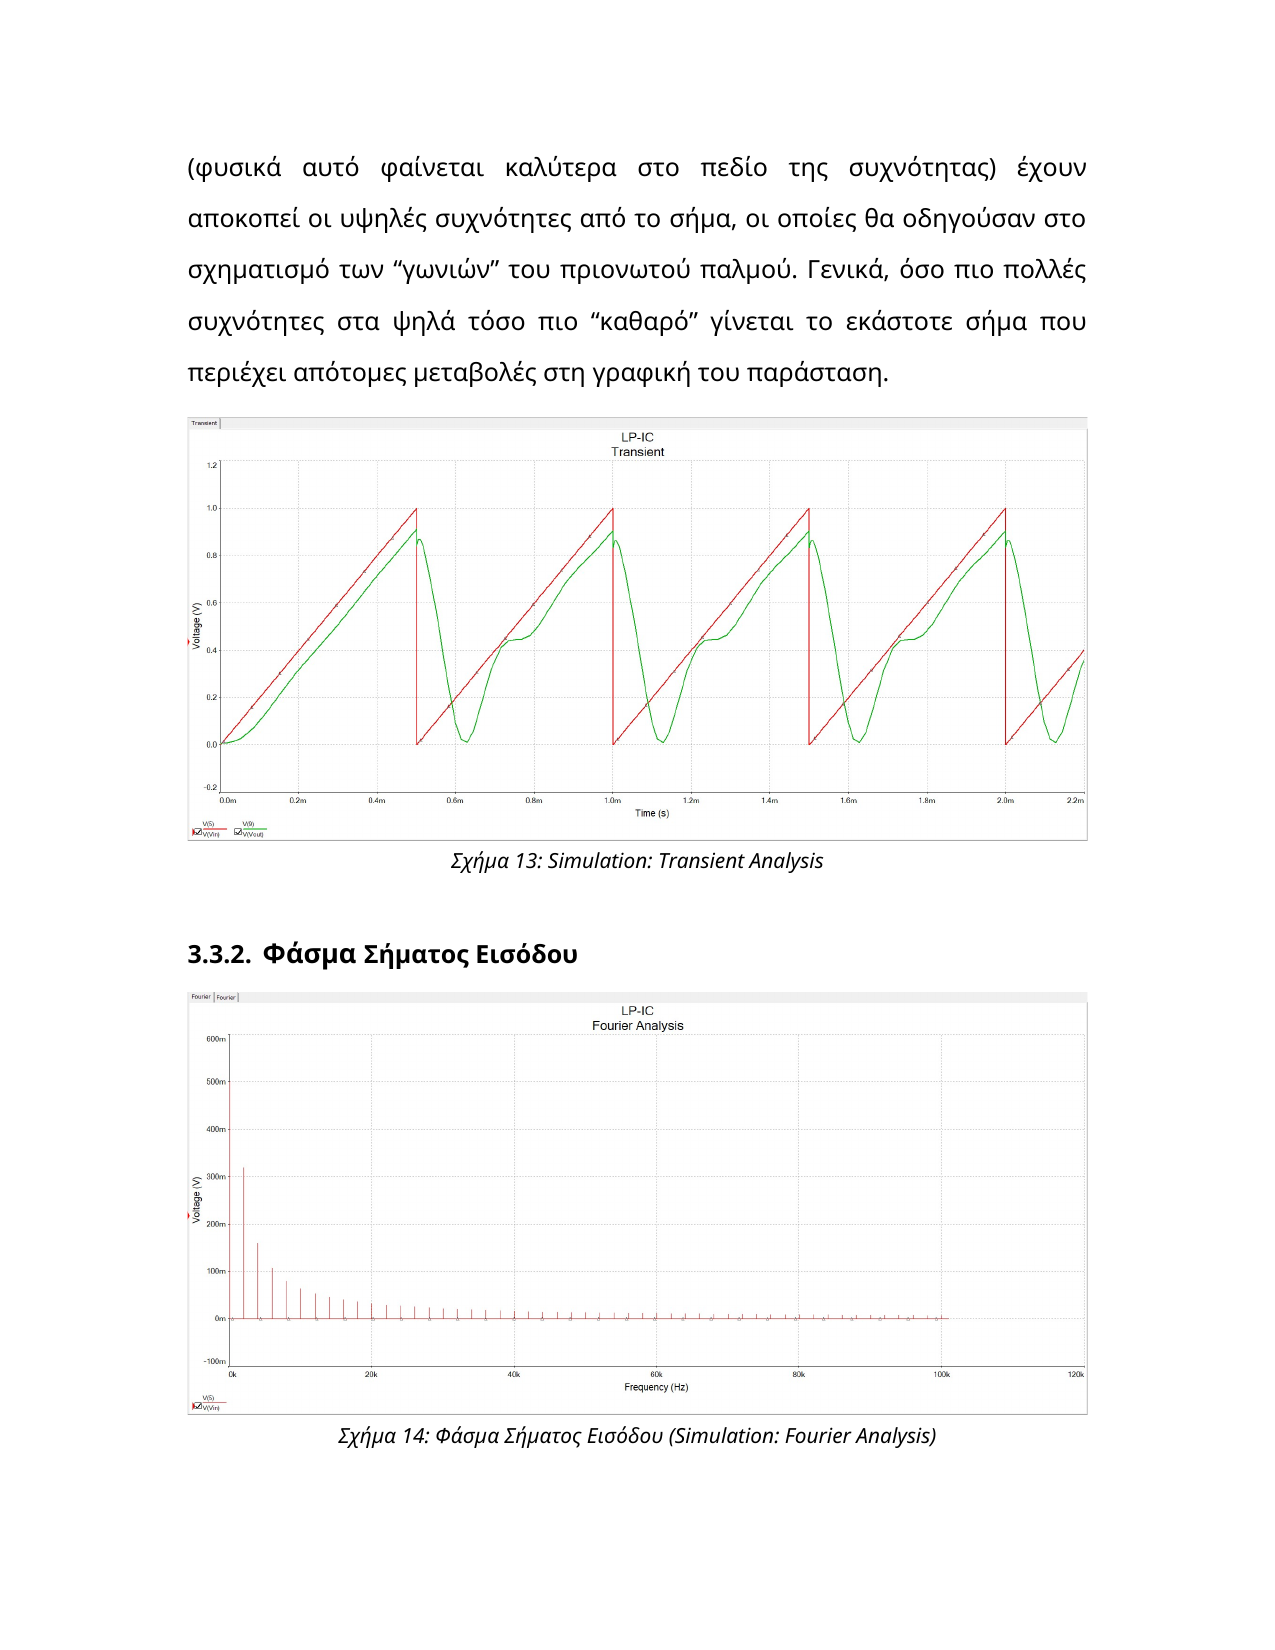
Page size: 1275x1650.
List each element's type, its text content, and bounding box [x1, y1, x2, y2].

picture [187, 992, 1088, 1415]
picture [187, 417, 1088, 841]
text Σχήμα 13: Simulation: Transient Analysis [187, 841, 1087, 875]
text Σχήμα 14: Φάσμα Σήματος Εισόδου (Simulation: Fourier Analysis) [187, 1415, 1087, 1449]
subtitle Φάσμα Σήματος Εισόδου [187, 934, 1087, 971]
text (φυσικά αυτό φαίνεται καλύτερα στο πεδίο της συχνότητας) έχουν αποκοπεί οι υψηλές συχνότητες από το σήμα, οι οποίες θα οδηγούσαν στο σχηματισμό των “γωνιών” του πριονωτού παλμού. Γενικά, όσο πιο πολλές συχνότητες στα ψηλά τόσο πιο “καθαρό” γίνεται το εκάστοτε σήμα που περιέχει απότομες μεταβολές στη γραφική του παράσταση. [187, 150, 1087, 388]
